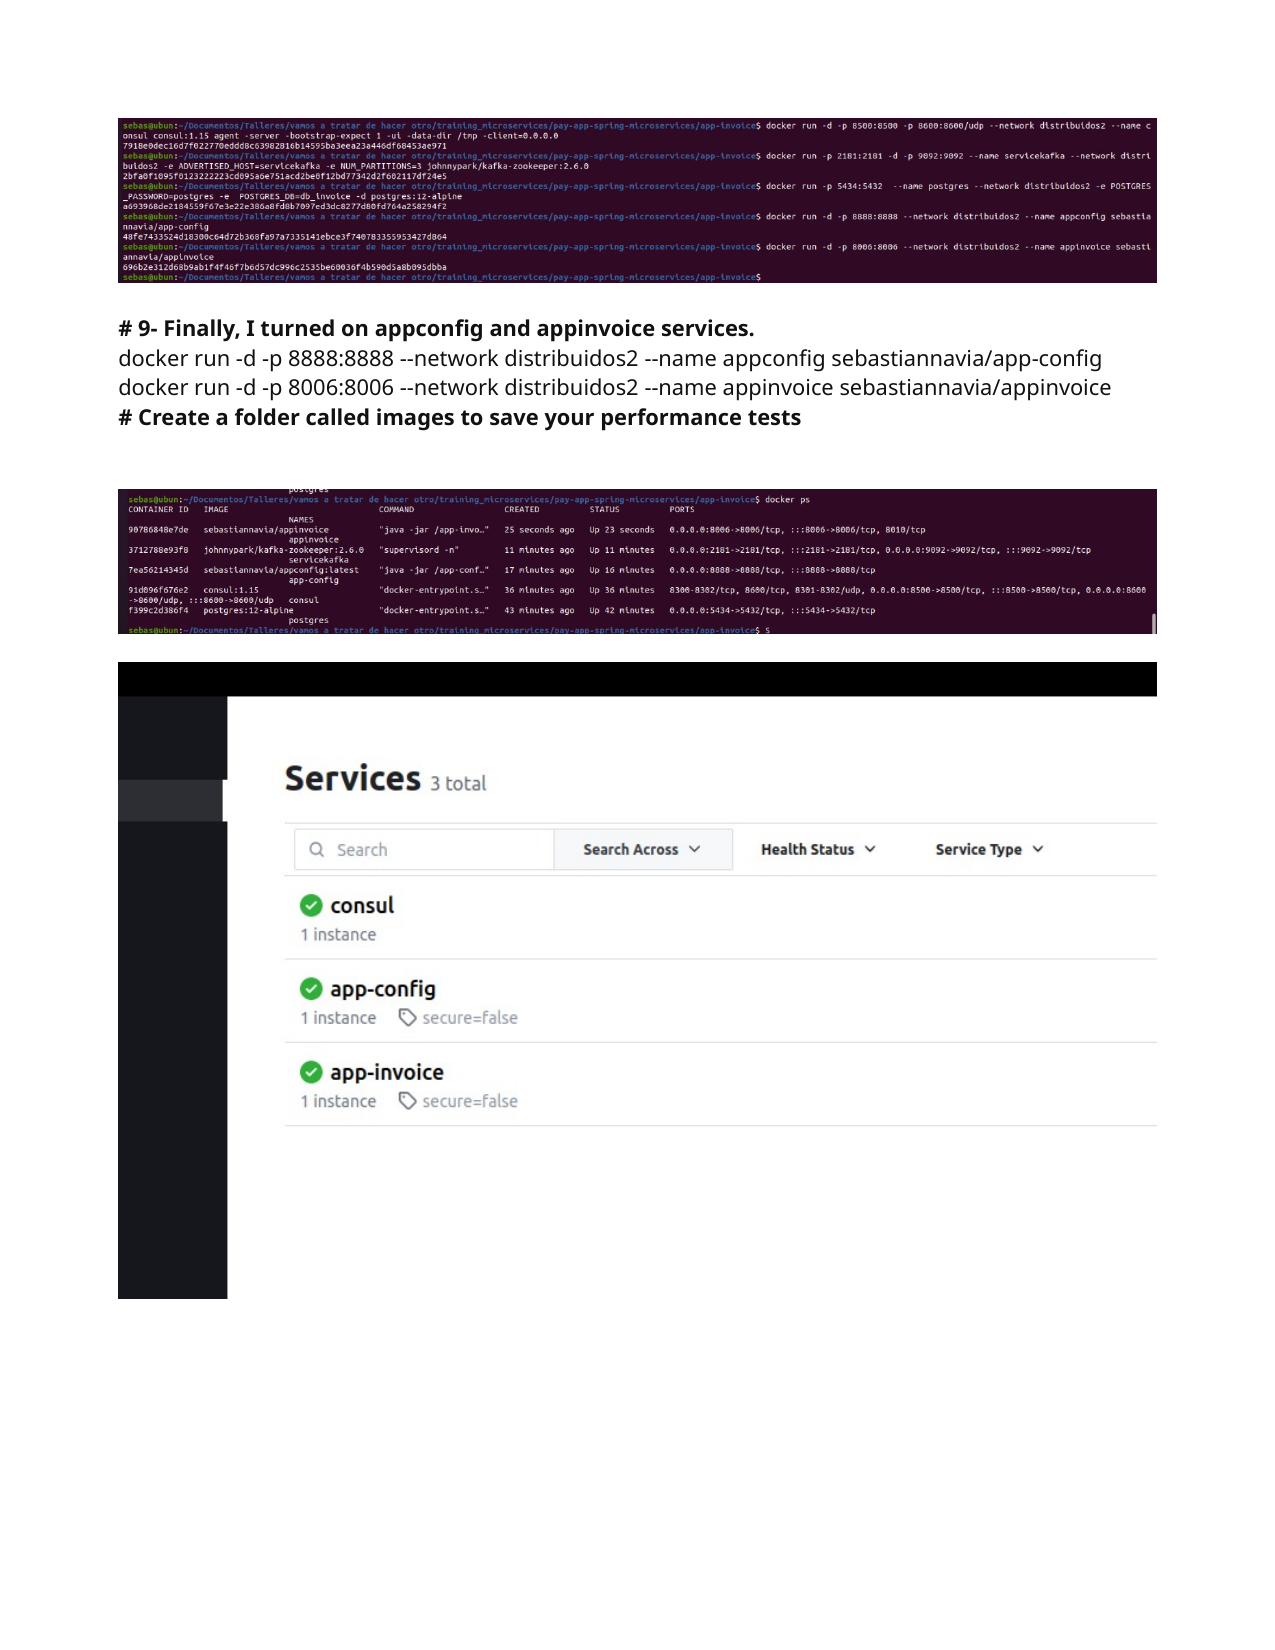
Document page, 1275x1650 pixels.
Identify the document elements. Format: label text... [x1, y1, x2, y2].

picture [118, 489, 1157, 634]
text # 9- Finally, I turned on appconfig and appinvoice services. [118, 313, 1157, 343]
text docker run -d -p 8888:8888 --network distribuidos2 --name appconfig sebastiannavia/app-config [118, 343, 1157, 372]
picture [118, 118, 1157, 283]
text docker run -d -p 8006:8006 --network distribuidos2 --name appinvoice sebastiannavia/appinvoice [118, 372, 1157, 402]
text # Create a folder called images to save your performance tests [118, 402, 1157, 432]
picture [118, 662, 1157, 1299]
